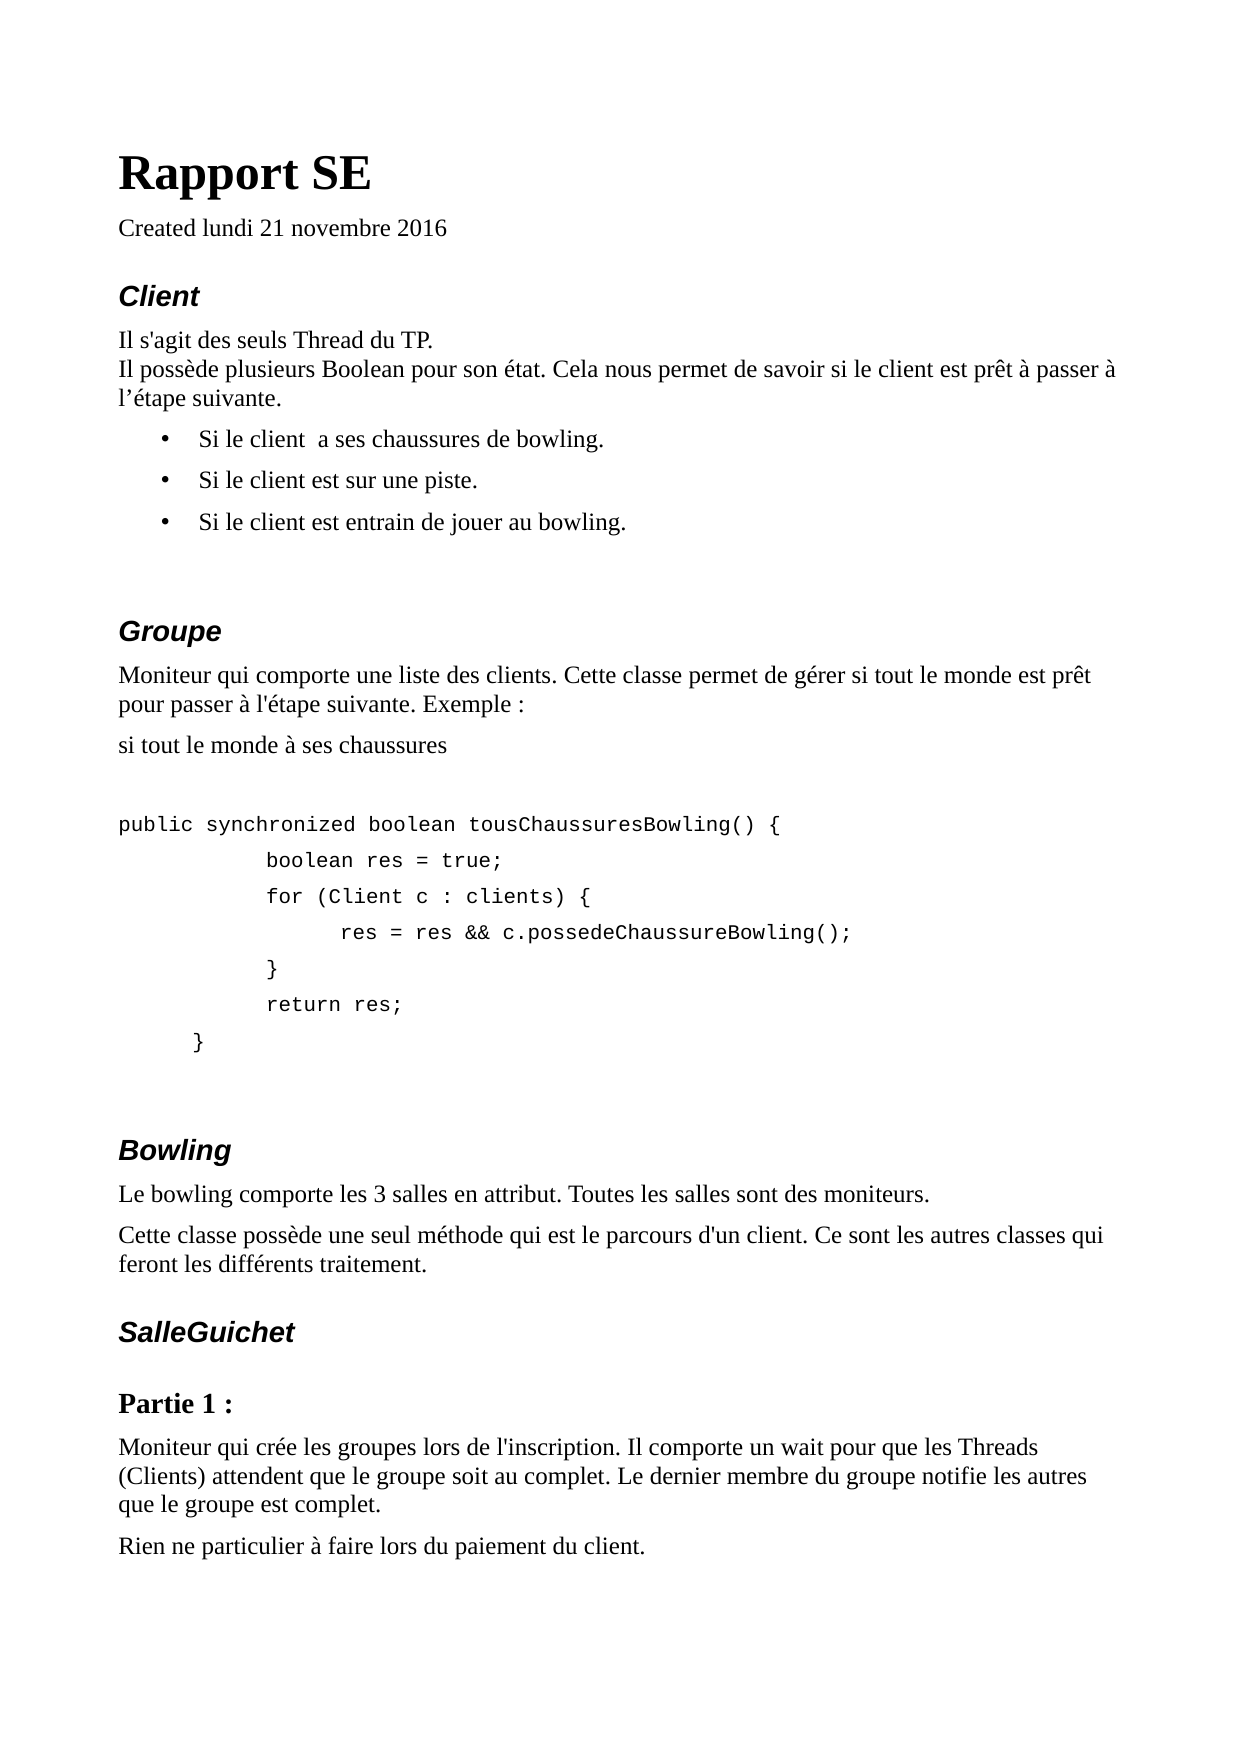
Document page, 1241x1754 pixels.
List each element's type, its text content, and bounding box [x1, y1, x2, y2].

subtitle Bowling [118, 1133, 1122, 1166]
text Created lundi 21 novembre 2016 [118, 213, 1122, 242]
text Cette classe possède une seul méthode qui est le parcours d'un client. Ce sont les autres classes qui feront les différents traitement. [118, 1220, 1122, 1277]
text for (Client c : clients) { [118, 886, 1122, 910]
text } [118, 958, 1122, 982]
list Si le client est sur une piste. [161, 465, 1122, 494]
text Le bowling comporte les 3 salles en attribut. Toutes les salles sont des moniteurs. [118, 1179, 1122, 1207]
subtitle SalleGuichet [118, 1315, 1122, 1348]
subtitle Client [118, 279, 1122, 313]
text Rien ne particulier à faire lors du paiement du client. [118, 1531, 1122, 1559]
text Il s'agit des seuls Thread du TP. Il possède plusieurs Boolean pour son état. Cela nous permet de savoir si le client est prêt à passer à l’étape suivante. [118, 325, 1122, 412]
subtitle Partie 1 : [118, 1386, 1122, 1419]
subtitle Groupe [118, 614, 1122, 648]
text } [118, 1031, 1122, 1054]
subtitle Rapport SE [118, 143, 1122, 201]
text return res; [118, 994, 1122, 1018]
text public synchronized boolean tousChaussuresBowling() { [118, 814, 1122, 837]
text Moniteur qui crée les groupes lors de l'inscription. Il comporte un wait pour que les Threads (Clients) attendent que le groupe soit au complet. Le dernier membre du groupe notifie les autres que le groupe est complet. [118, 1432, 1122, 1518]
list Si le client a ses chaussures de bowling. [161, 424, 1122, 453]
text boolean res = true; [118, 850, 1122, 873]
text Moniteur qui comporte une liste des clients. Cette classe permet de gérer si tout le monde est prêt pour passer à l'étape suivante. Exemple : [118, 660, 1122, 718]
list Si le client est entrain de jouer au bowling. [161, 507, 1122, 535]
text si tout le monde à ses chaussures [118, 730, 1122, 759]
text res = res && c.possedeChaussureBowling(); [118, 922, 1122, 946]
